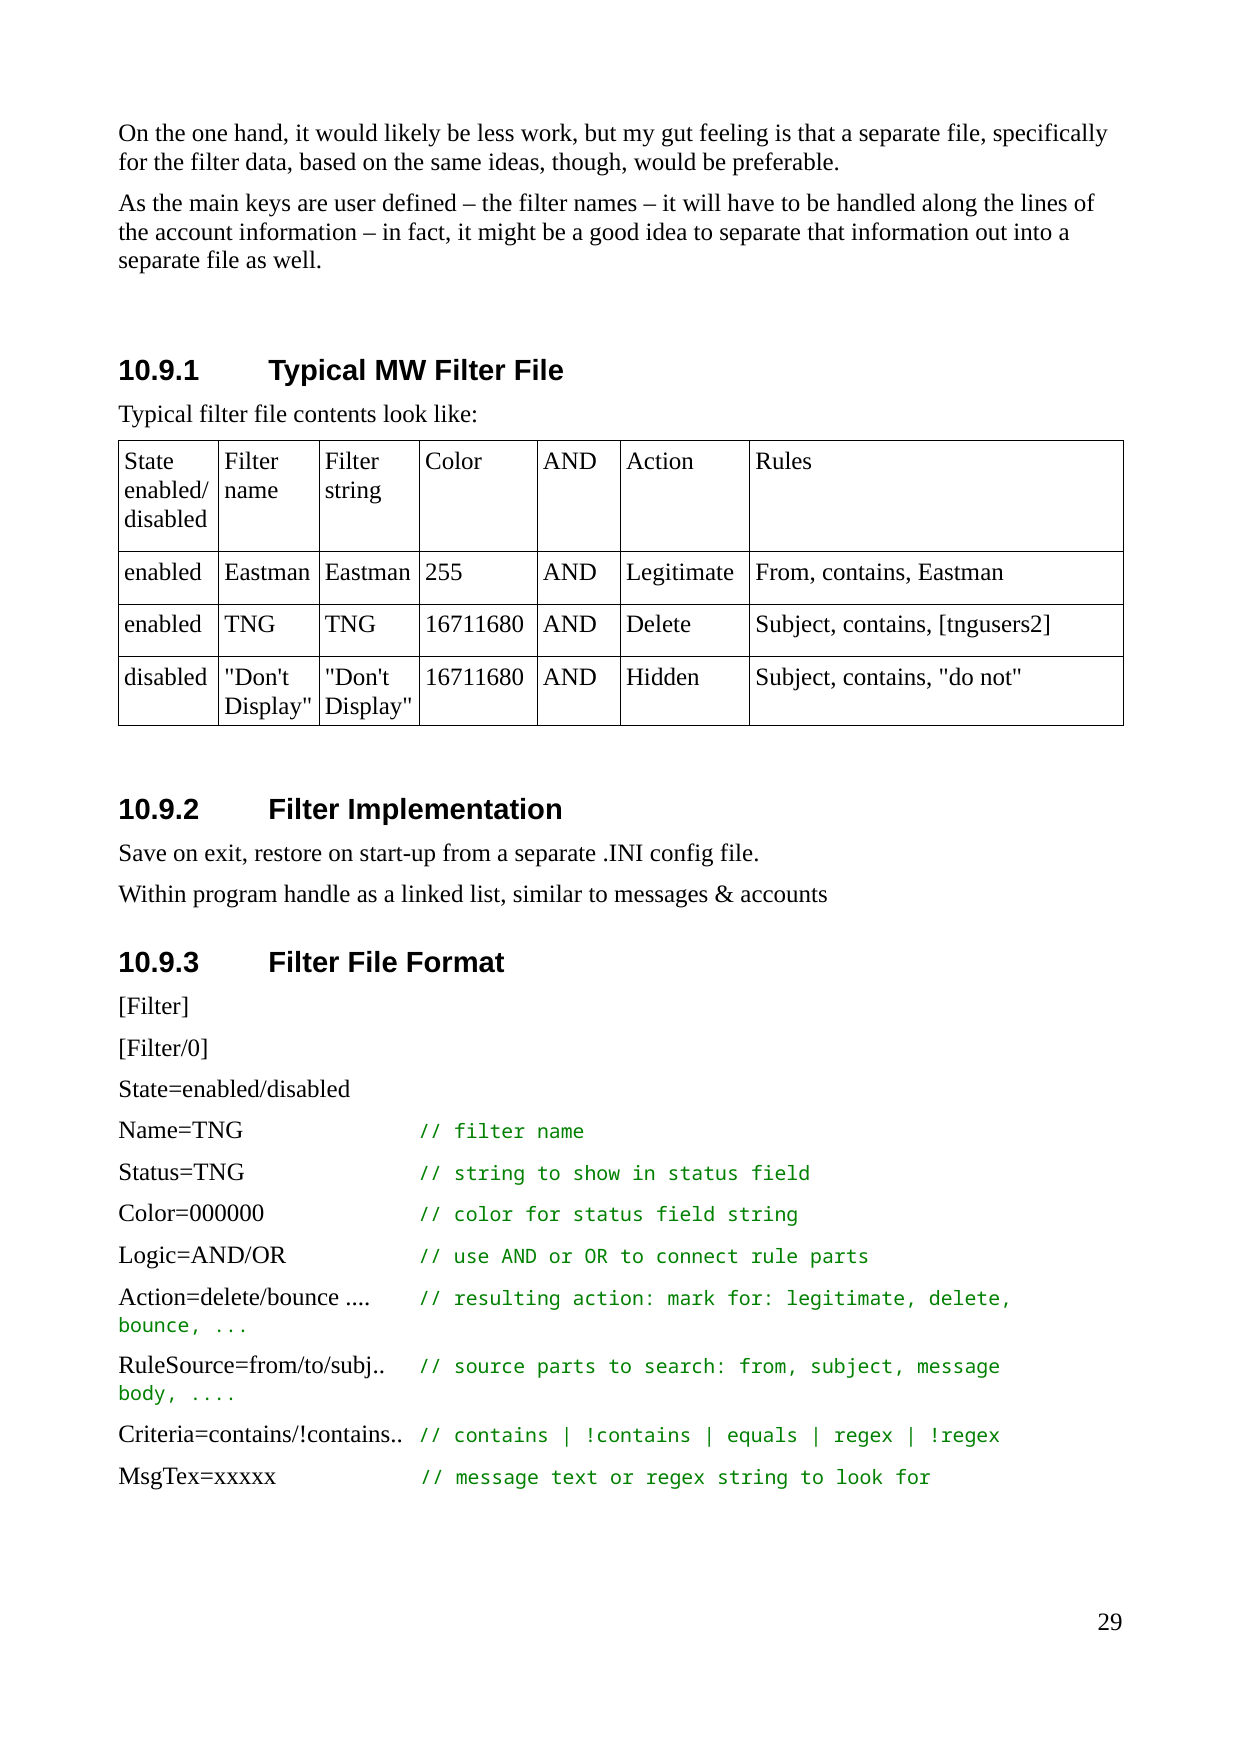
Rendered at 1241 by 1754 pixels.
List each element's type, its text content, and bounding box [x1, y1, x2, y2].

table_header Color [420, 441, 537, 551]
table_header Filter string [320, 441, 419, 551]
table_cell Eastman [320, 552, 419, 603]
table_cell enabled [119, 605, 218, 656]
text Status=TNG // string to show in status field [118, 1157, 1122, 1186]
text [Filter] [118, 991, 1122, 1020]
table_cell Subject, contains, [tngusers2] [750, 605, 1123, 656]
text Logic=AND/OR // use AND or OR to connect rule parts [118, 1240, 1122, 1269]
table_cell TNG [320, 605, 419, 656]
table_header Rules [750, 441, 1123, 551]
text RuleSource=from/to/subj.. // source parts to search: from, subject, message body, .... [118, 1350, 1122, 1407]
subtitle Filter File Format [118, 945, 1122, 979]
table_header State enabled/disabled [119, 441, 218, 551]
table_cell Legitimate [621, 552, 749, 603]
table_header AND [538, 441, 620, 551]
text Action=delete/bounce .... // resulting action: mark for: legitimate, delete, bounce, ... [118, 1282, 1122, 1338]
text On the one hand, it would likely be less work, but my gut feeling is that a separate file, specifically for the filter data, based on the same ideas, though, would be preferable. [118, 118, 1122, 176]
table_header Filter name [219, 441, 319, 551]
text State=enabled/disabled [118, 1074, 1122, 1103]
table_cell AND [538, 605, 620, 656]
table_header Action [621, 441, 749, 551]
text As the main keys are user defined – the filter names – it will have to be handled along the lines of the account information – in fact, it might be a good idea to separate that information out into a separate file as well. [118, 188, 1122, 274]
table_cell Hidden [621, 657, 749, 725]
subtitle Filter Implementation [118, 792, 1122, 825]
text Typical filter file contents look like: [118, 399, 1122, 428]
table_cell TNG [219, 605, 319, 656]
text [Filter/0] [118, 1033, 1122, 1061]
table_cell 16711680 [420, 605, 537, 656]
text MsgTex=xxxxx // message text or regex string to look for [118, 1461, 1122, 1490]
table_cell 16711680 [420, 657, 537, 725]
table_cell AND [538, 657, 620, 725]
table_cell Delete [621, 605, 749, 656]
table_cell enabled [119, 552, 218, 603]
table_cell "Don't Display" [219, 657, 319, 725]
table_cell Subject, contains, "do not" [750, 657, 1123, 725]
text Within program handle as a linked list, similar to messages & accounts [118, 879, 1122, 908]
table_cell AND [538, 552, 620, 603]
text Criteria=contains/!contains.. // contains | !contains | equals | regex | !regex [118, 1419, 1122, 1448]
text Color=000000 // color for status field string [118, 1198, 1122, 1228]
table_cell "Don't Display" [320, 657, 419, 725]
text Name=TNG // filter name [118, 1115, 1122, 1144]
table_cell 255 [420, 552, 537, 603]
text Save on exit, restore on start-up from a separate .INI config file. [118, 838, 1122, 867]
table_cell Eastman [219, 552, 319, 603]
table_cell From, contains, Eastman [750, 552, 1123, 603]
subtitle Typical MW Filter File [118, 353, 1122, 387]
table_cell disabled [119, 657, 218, 725]
